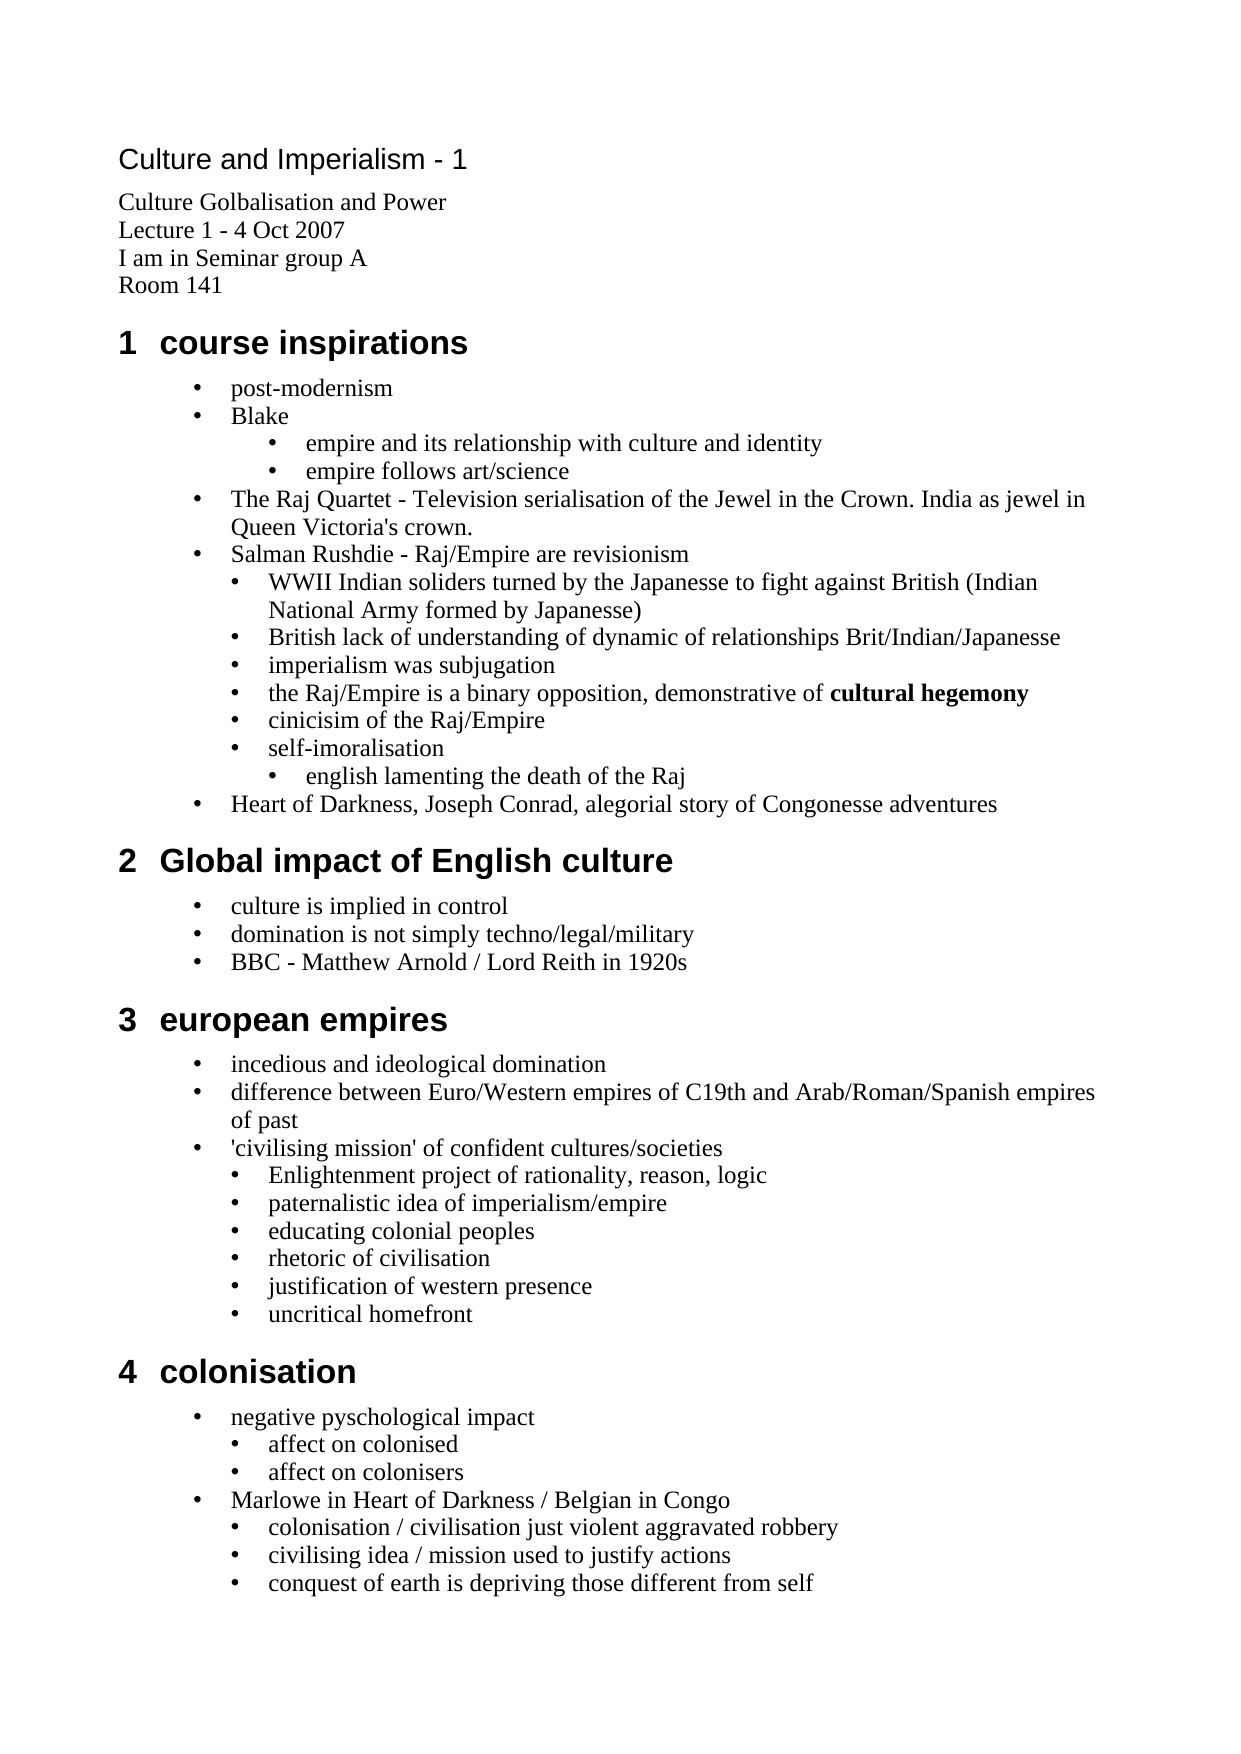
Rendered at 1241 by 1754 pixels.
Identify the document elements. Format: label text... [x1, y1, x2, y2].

list Heart of Darkness, Joseph Conrad, alegorial story of Congonesse adventures [193, 790, 1122, 817]
list Blake [193, 402, 1122, 429]
list affect on colonised [231, 1430, 1122, 1458]
list 'civilising mission' of confident cultures/societies [193, 1134, 1122, 1161]
list civilising idea / mission used to justify actions [231, 1541, 1122, 1569]
list empire and its relationship with culture and identity [268, 429, 1122, 457]
text Room 141 [118, 271, 1122, 299]
list difference between Euro/Western empires of C19th and Arab/Roman/Spanish empires of past [193, 1078, 1122, 1134]
list domination is not simply techno/legal/military [193, 920, 1122, 948]
list Enlightenment project of rationality, reason, logic [231, 1161, 1122, 1189]
subtitle Culture and Imperialism - 1 [118, 143, 1122, 176]
list The Raj Quartet - Television serialisation of the Jewel in the Crown. India as jewel in Queen Victoria's crown. [193, 485, 1122, 540]
list BBC - Matthew Arnold / Lord Reith in 1920s [193, 948, 1122, 976]
list Salman Rushdie - Raj/Empire are revisionism [193, 540, 1122, 568]
list WWII Indian soliders turned by the Japanesse to fight against British (Indian National Army formed by Japanesse) [231, 568, 1122, 623]
list British lack of understanding of dynamic of relationships Brit/Indian/Japanesse [231, 623, 1122, 651]
subtitle colonisation [118, 1353, 1122, 1390]
subtitle european empires [118, 1001, 1122, 1038]
list colonisation / civilisation just violent aggravated robbery [231, 1513, 1122, 1541]
text I am in Seminar group A [118, 244, 1122, 271]
list rhetoric of civilisation [231, 1244, 1122, 1272]
list conquest of earth is depriving those different from self [231, 1569, 1122, 1597]
list incedious and ideological domination [193, 1051, 1122, 1078]
list post-modernism [193, 374, 1122, 402]
subtitle course inspirations [118, 324, 1122, 362]
list self-imoralisation [231, 734, 1122, 762]
list Marlowe in Heart of Darkness / Belgian in Congo [193, 1486, 1122, 1513]
list educating colonial peoples [231, 1217, 1122, 1244]
list english lamenting the death of the Raj [268, 762, 1122, 790]
list affect on colonisers [231, 1458, 1122, 1486]
list empire follows art/science [268, 457, 1122, 485]
list negative pyschological impact [193, 1403, 1122, 1430]
text Lecture 1 - 4 Oct 2007 [118, 216, 1122, 244]
text Culture Golbalisation and Power [118, 188, 1122, 216]
list culture is implied in control [193, 892, 1122, 920]
subtitle Global impact of English culture [118, 842, 1122, 880]
list the Raj/Empire is a binary opposition, demonstrative of cultural hegemony [231, 679, 1122, 707]
list paternalistic idea of imperialism/empire [231, 1189, 1122, 1217]
list cinicisim of the Raj/Empire [231, 707, 1122, 734]
list uncritical homefront [231, 1300, 1122, 1328]
list justification of western presence [231, 1272, 1122, 1300]
list imperialism was subjugation [231, 651, 1122, 679]
